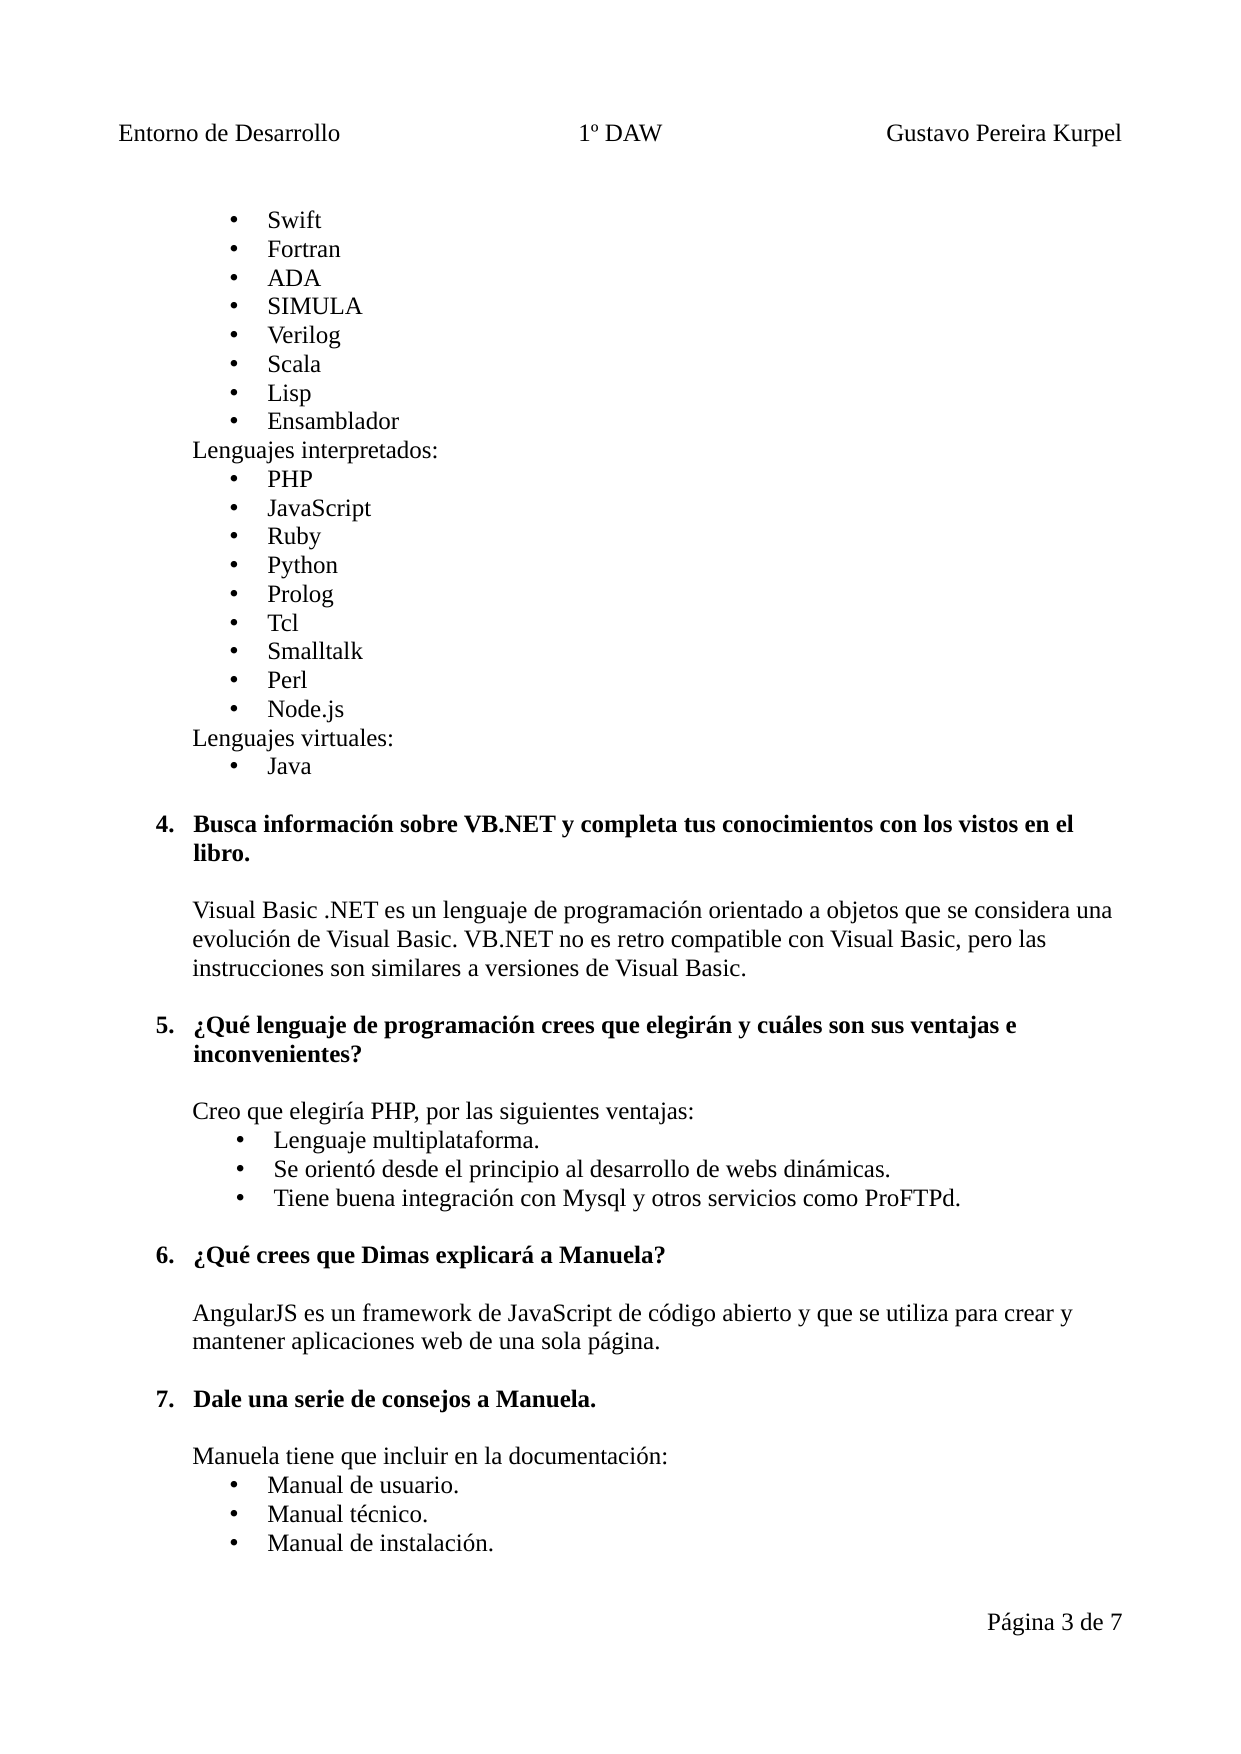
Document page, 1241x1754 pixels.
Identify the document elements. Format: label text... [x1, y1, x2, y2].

list Java [229, 751, 1122, 780]
list Verilog [229, 320, 1122, 349]
list Swift [229, 205, 1122, 234]
list Perl [229, 665, 1122, 694]
text Creo que elegiría PHP, por las siguientes ventajas: [192, 1096, 1122, 1125]
list JavaScript [229, 493, 1122, 521]
text Lenguajes virtuales: [192, 723, 1122, 751]
list Busca información sobre VB.NET y completa tus conocimientos con los vistos en el libro. [156, 809, 1122, 866]
text AngularJS es un framework de JavaScript de código abierto y que se utiliza para crear y mantener aplicaciones web de una sola página. [192, 1298, 1122, 1355]
list Tiene buena integración con Mysql y otros servicios como ProFTPd. [236, 1183, 1122, 1211]
text Lenguajes interpretados: [192, 435, 1122, 464]
text Manuela tiene que incluir en la documentación: [192, 1441, 1122, 1470]
list Ruby [229, 521, 1122, 550]
list Ensamblador [229, 406, 1122, 435]
list ¿Qué crees que Dimas explicará a Manuela? [156, 1240, 1122, 1269]
list Lenguaje multiplataforma. [236, 1125, 1122, 1154]
list Smalltalk [229, 636, 1122, 665]
list Manual técnico. [229, 1499, 1122, 1528]
list Node.js [229, 694, 1122, 723]
list SIMULA [229, 291, 1122, 320]
list Manual de instalación. [229, 1528, 1122, 1556]
list Manual de usuario. [229, 1470, 1122, 1499]
text Visual Basic .NET es un lenguaje de programación orientado a objetos que se considera una evolución de Visual Basic. VB.NET no es retro compatible con Visual Basic, pero las instrucciones son similares a versiones de Visual Basic. [192, 895, 1122, 981]
list Tcl [229, 608, 1122, 636]
list ¿Qué lenguaje de programación crees que elegirán y cuáles son sus ventajas e inconvenientes? [156, 1010, 1122, 1068]
list ADA [229, 263, 1122, 291]
list Scala [229, 349, 1122, 378]
list Lisp [229, 378, 1122, 406]
list Se orientó desde el principio al desarrollo de webs dinámicas. [236, 1154, 1122, 1183]
list Prolog [229, 579, 1122, 608]
list PHP [229, 464, 1122, 493]
list Fortran [229, 234, 1122, 263]
list Dale una serie de consejos a Manuela. [156, 1384, 1122, 1413]
list Python [229, 550, 1122, 579]
